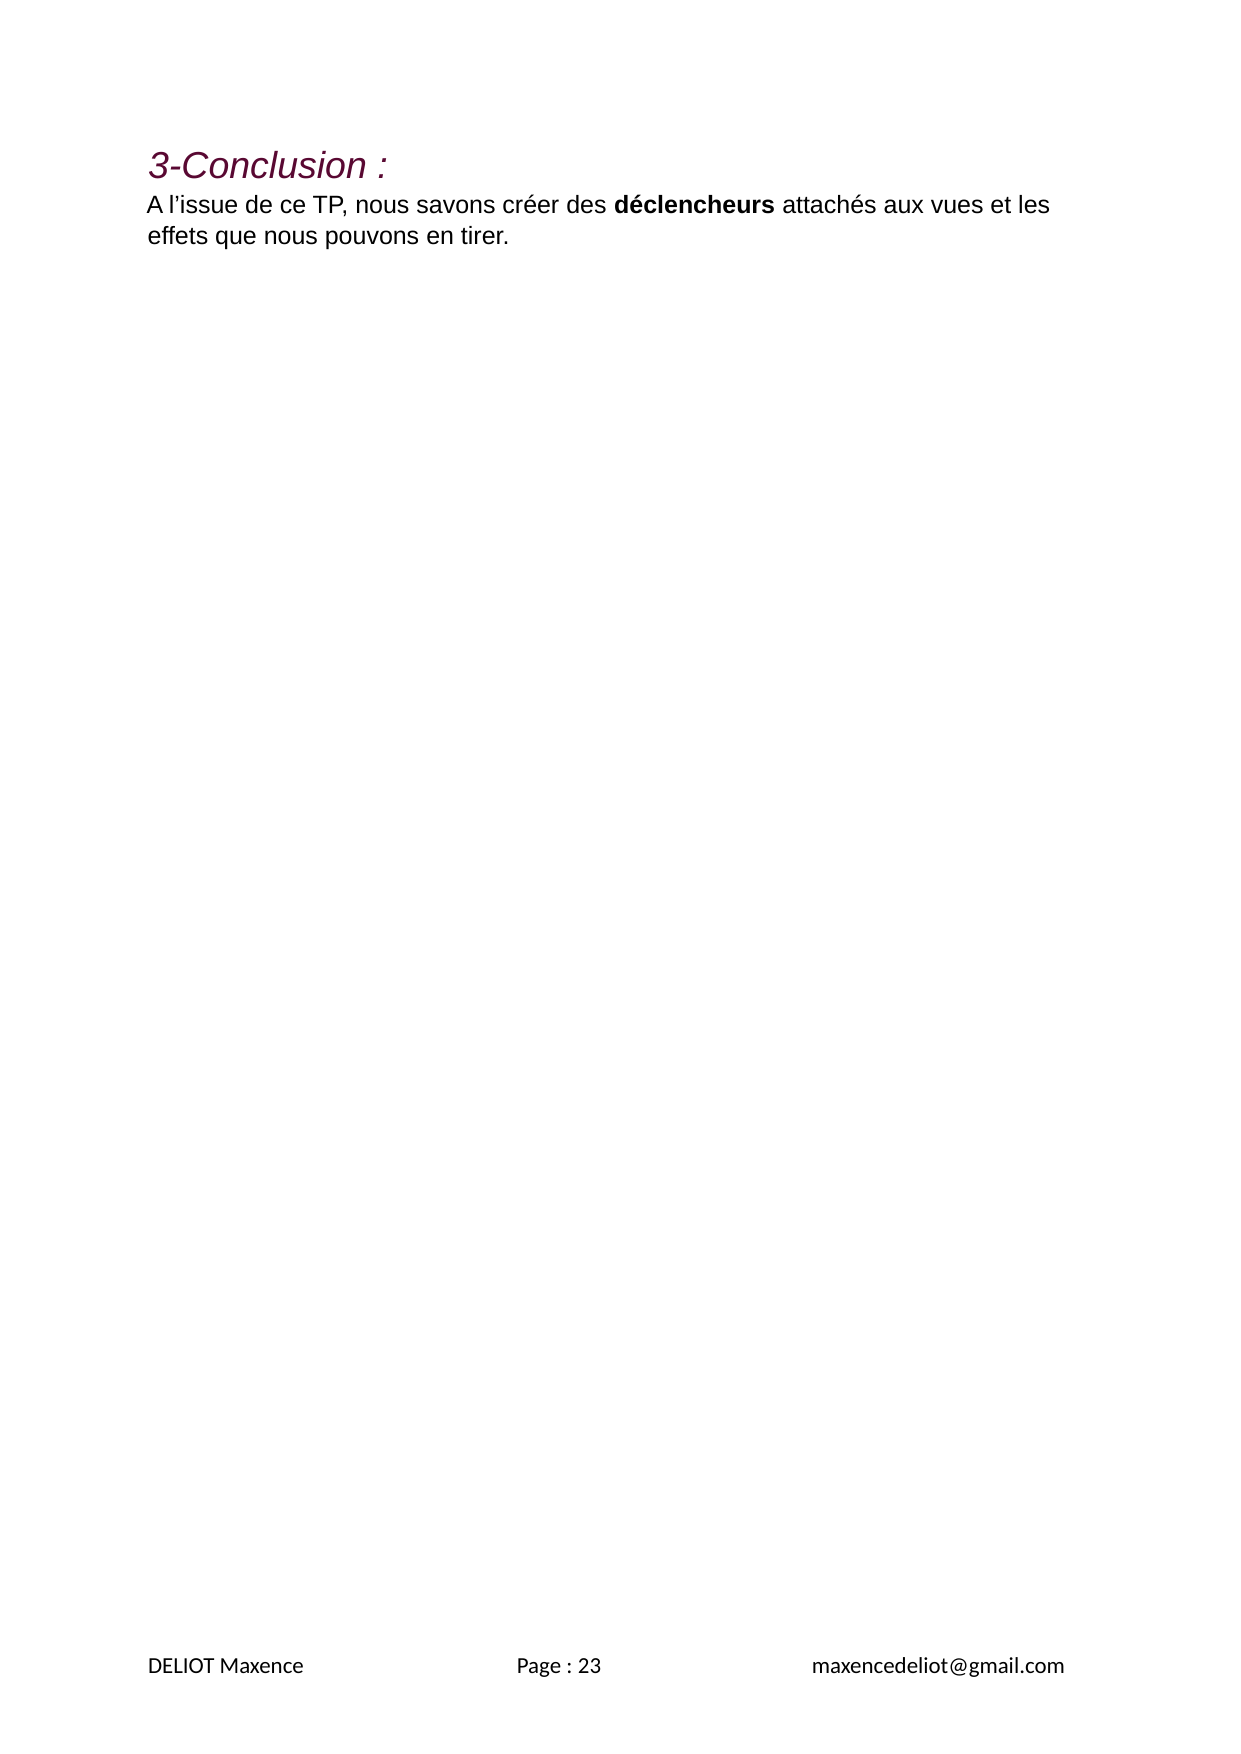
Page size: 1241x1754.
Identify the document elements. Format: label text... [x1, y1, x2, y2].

subtitle 3-Conclusion : [148, 143, 1093, 186]
text A l’issue de ce TP, nous savons créer des déclencheurs attachés aux vues et les effets que nous pouvons en tirer. [146, 190, 1093, 249]
